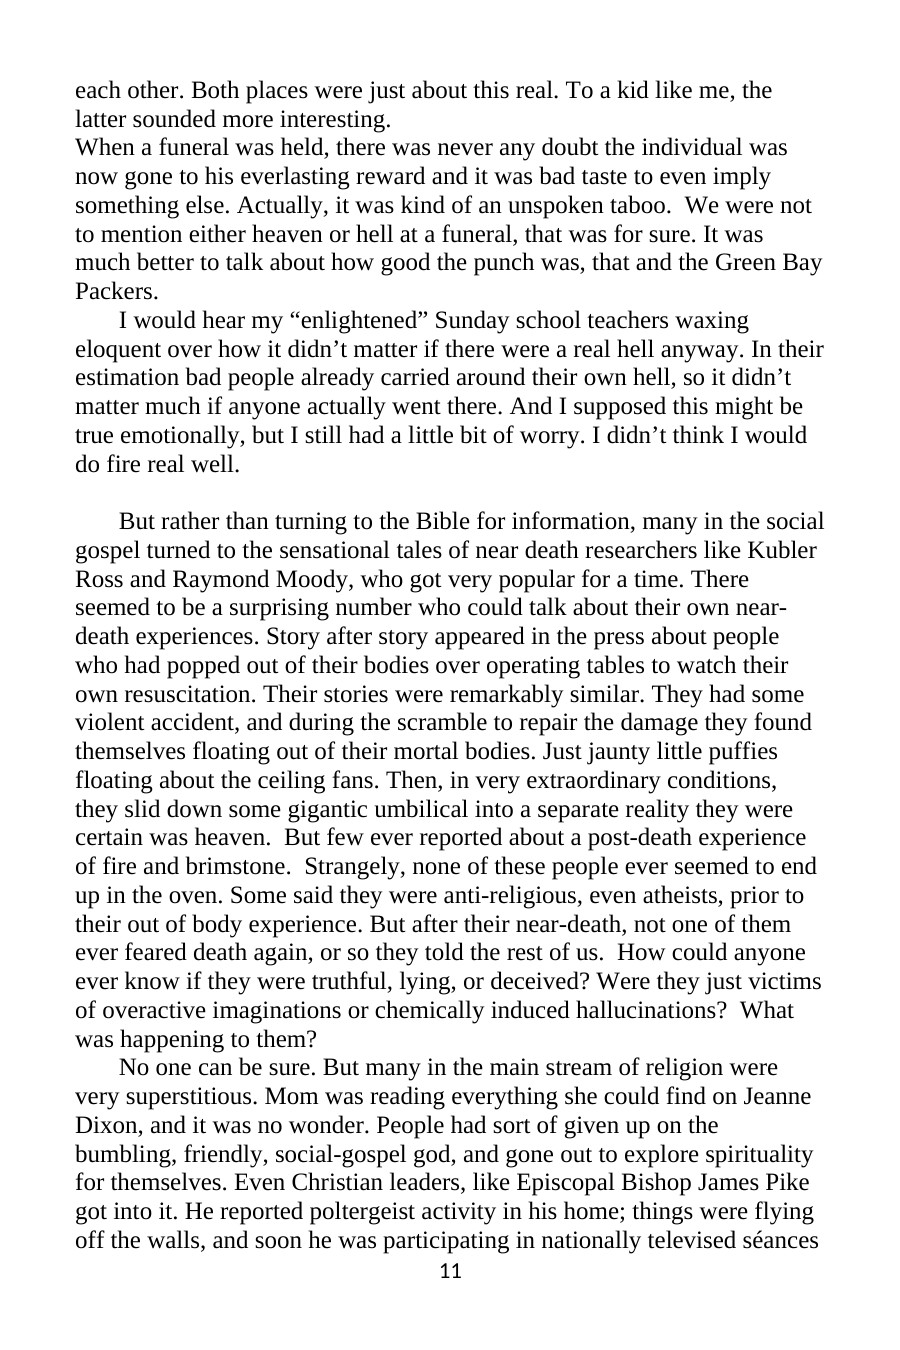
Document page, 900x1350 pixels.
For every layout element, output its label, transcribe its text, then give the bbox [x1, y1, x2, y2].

text I would hear my “enlightened” Sunday school teachers waxing eloquent over how it didn’t matter if there were a real hell anyway. In their estimation bad people already carried around their own hell, so it didn’t matter much if anyone actually went there. And I supposed this might be true emotionally, but I still had a little bit of worry. I didn’t think I would do fire real well. [75, 305, 825, 477]
text When a funeral was held, there was never any doubt the individual was now gone to his everlasting reward and it was bad taste to even imply something else. Actually, it was kind of an unspoken taboo. We were not to mention either heaven or hell at a funeral, that was for sure. It was much better to talk about how good the punch was, that and the Green Bay Packers. [75, 132, 825, 305]
text No one can be sure. But many in the main stream of religion were very superstitious. Mom was reading everything she could find on Jeanne Dixon, and it was no wonder. People had sort of given up on the bumbling, friendly, social-gospel god, and gone out to explore spirituality for themselves. Even Christian leaders, like Episcopal Bishop James Pike got into it. He reported poltergeist activity in his home; things were flying off the walls, and soon he was participating in nationally televised séances [75, 1052, 825, 1254]
text But rather than turning to the Bible for information, many in the social gospel turned to the sensational tales of near death researchers like Kubler Ross and Raymond Moody, who got very popular for a time. There seemed to be a surprising number who could talk about their own near-death experiences. Story after story appeared in the press about people who had popped out of their bodies over operating tables to watch their own resuscitation. Their stories were remarkably similar. They had some violent accident, and during the scramble to repair the damage they found themselves floating out of their mortal bodies. Just jaunty little puffies floating about the ceiling fans. Then, in very extraordinary conditions, they slid down some gigantic umbilical into a separate reality they were certain was heaven. But few ever reported about a post-death experience of fire and brimstone. Strangely, none of these people ever seemed to end up in the oven. Some said they were anti-religious, even atheists, prior to their out of body experience. But after their near-death, not one of them ever feared death again, or so they told the rest of us. How could anyone ever know if they were truthful, lying, or deceived? Were they just victims of overactive imaginations or chemically induced hallucinations? What was happening to them? [75, 506, 825, 1052]
text each other. Both places were just about this real. To a kid like me, the latter sounded more interesting. [75, 75, 825, 132]
